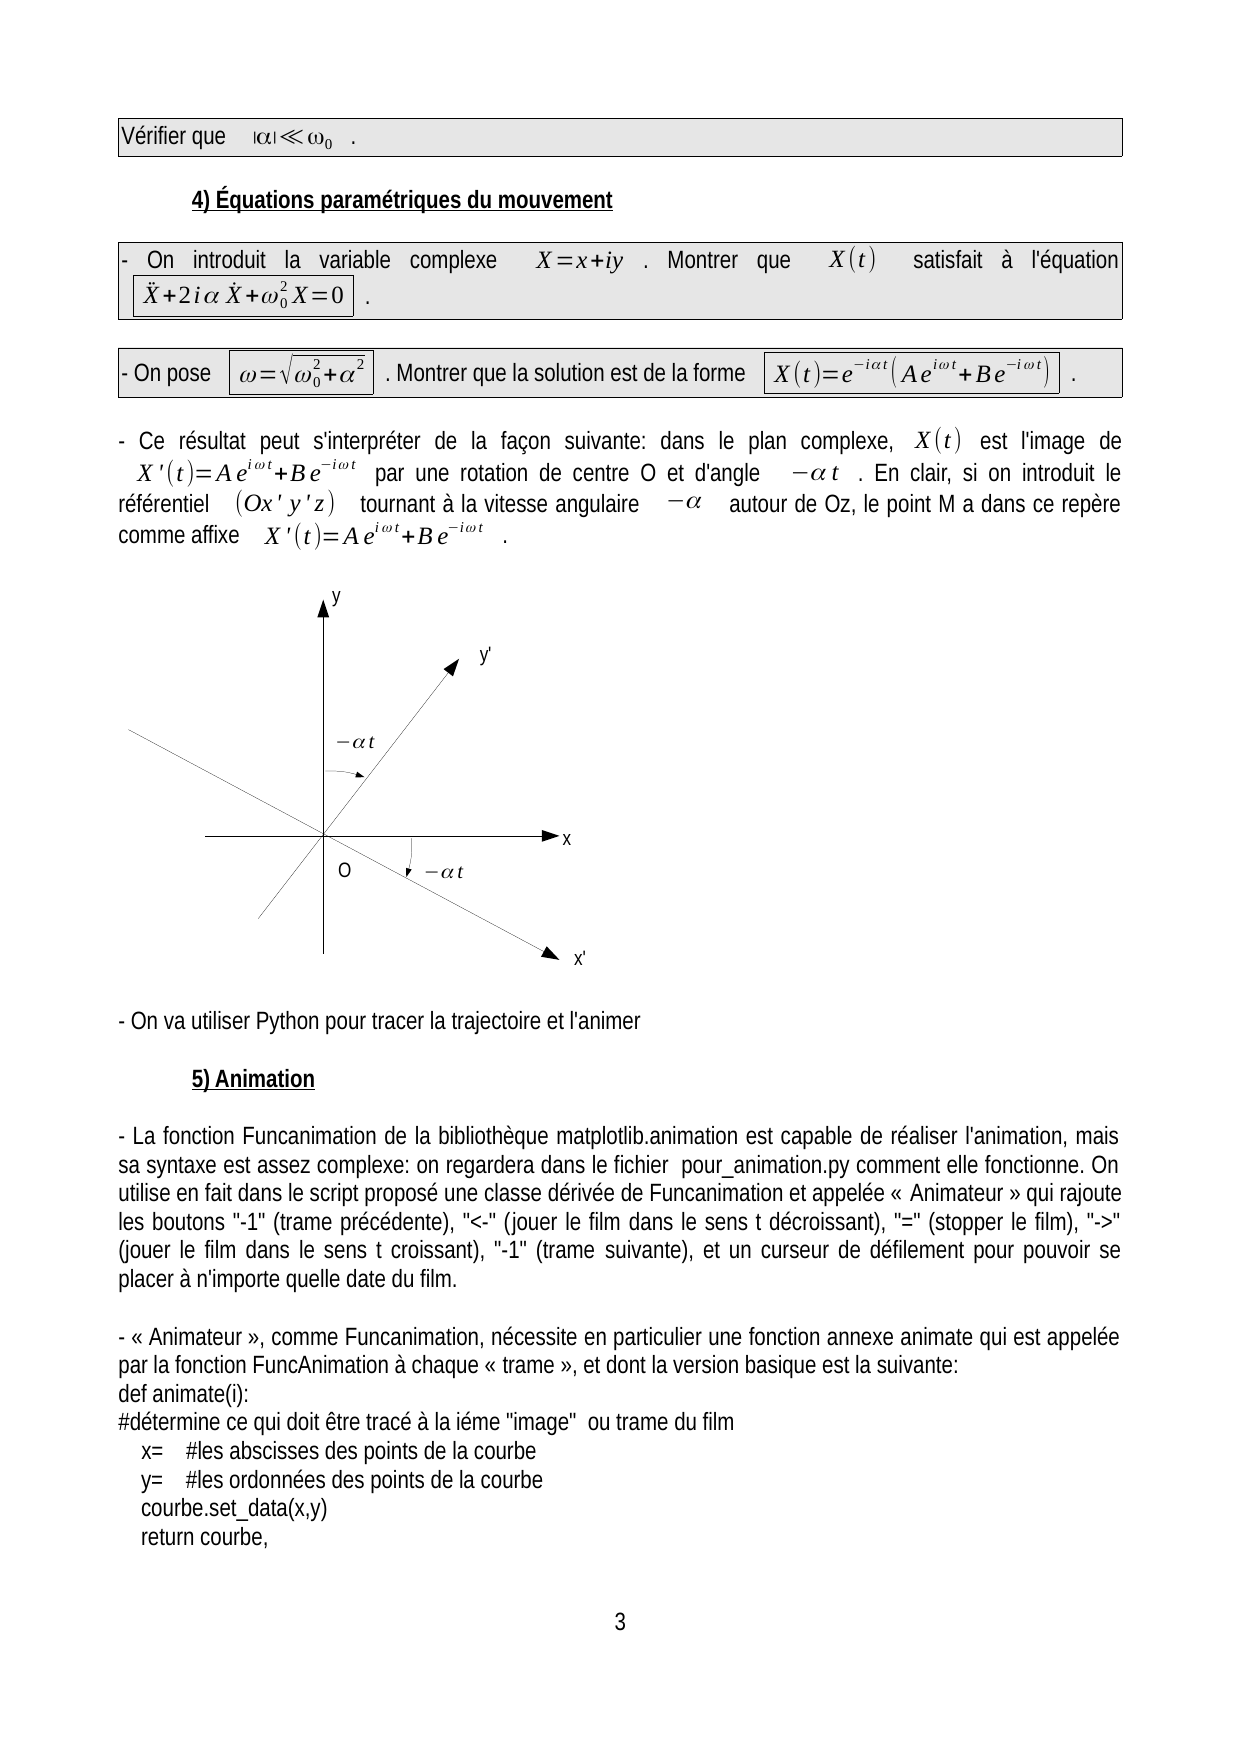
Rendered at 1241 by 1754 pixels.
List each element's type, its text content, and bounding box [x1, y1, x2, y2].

text #détermine ce qui doit être tracé à la iéme "image" ou trame du film [118, 1407, 1122, 1436]
text y= #les ordonnées des points de la courbe [118, 1465, 1122, 1493]
text - La fonction Funcanimation de la bibliothèque matplotlib.animation est capable de réaliser l'animation, mais sa syntaxe est assez complexe: on regardera dans le fichier pour_animation.py comment elle fonctionne. On utilise en fait dans le script proposé une classe dérivée de Funcanimation et appelée « Animateur » qui rajoute les boutons "-1" (trame précédente), "<-" (jouer le film dans le sens t décroissant), "=" (stopper le film), "->" (jouer le film dans le sens t croissant), "-1" (trame suivante), et un curseur de défilement pour pouvoir se placer à n'importe quelle date du film. [118, 1121, 1122, 1293]
text return courbe, [118, 1522, 1122, 1551]
text - « Animateur », comme Funcanimation, nécessite en particulier une fonction annexe animate qui est appelée par la fonction FuncAnimation à chaque « trame », et dont la version basique est la suivante: [118, 1321, 1122, 1379]
text - On pose . Montrer que la solution est de la forme . [119, 349, 1122, 397]
text courbe.set_data(x,y) [118, 1493, 1122, 1522]
text - Ce résultat peut s'interpréter de la façon suivante: dans le plan complexe,est l'image depar une rotation de centre O et d'angle . En clair, si on introduit le référentiel tournant à la vitesse angulaire autour de Oz, le point M a dans ce repère comme affixe . [118, 426, 1122, 551]
text - On introduit la variable complexe . Montrer que satisfait à l'équation . [119, 243, 1122, 319]
text 4) Équations paramétriques du mouvement [118, 184, 1122, 213]
text Vérifier que . [119, 119, 1122, 156]
text x= #les abscisses des points de la courbe [118, 1436, 1122, 1465]
text 5) Animation [118, 1064, 1122, 1092]
text - On va utiliser Python pour tracer la trajectoire et l'animer [118, 1006, 1122, 1035]
text def animate(i): [118, 1379, 1122, 1407]
